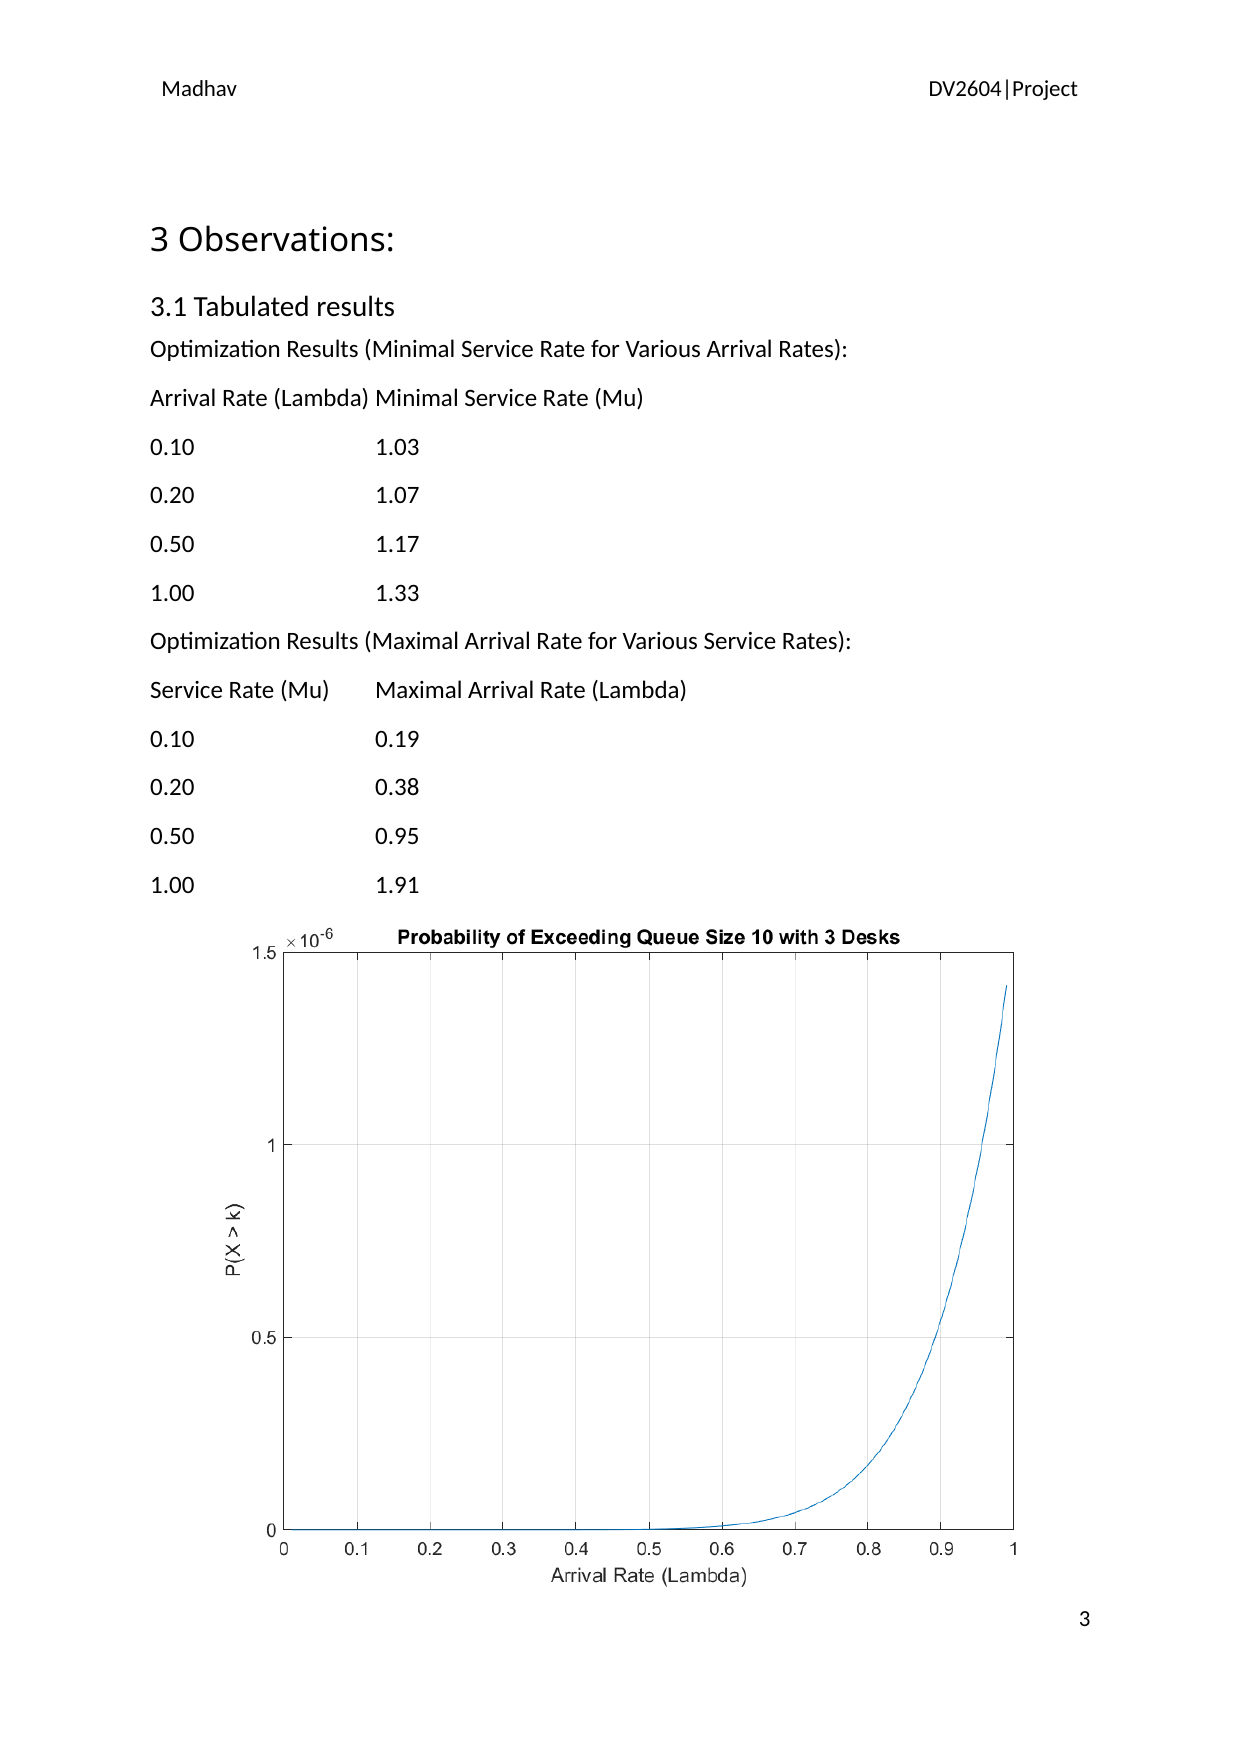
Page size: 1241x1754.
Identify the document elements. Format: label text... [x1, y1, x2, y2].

subtitle 3.1 Tabulated results [150, 288, 1090, 323]
text Optimization Results (Maximal Arrival Rate for Various Service Rates): [150, 626, 1090, 656]
text Arrival Rate (Lambda) Minimal Service Rate (Mu) [150, 382, 1090, 413]
text 1.00 1.33 [150, 577, 1090, 607]
text 1.00 1.91 [150, 869, 1090, 899]
text 0.10 1.03 [150, 431, 1090, 461]
text Optimization Results (Minimal Service Rate for Various Arrival Rates): [150, 334, 1090, 364]
text 0.20 1.07 [150, 479, 1090, 510]
text Service Rate (Mu) Maximal Arrival Rate (Lambda) [150, 674, 1090, 705]
subtitle 3 Observations: [150, 215, 1090, 261]
text 0.50 0.95 [150, 820, 1090, 851]
text 0.20 0.38 [150, 771, 1090, 802]
text 0.50 1.17 [150, 528, 1090, 559]
text 0.10 0.19 [150, 723, 1090, 753]
